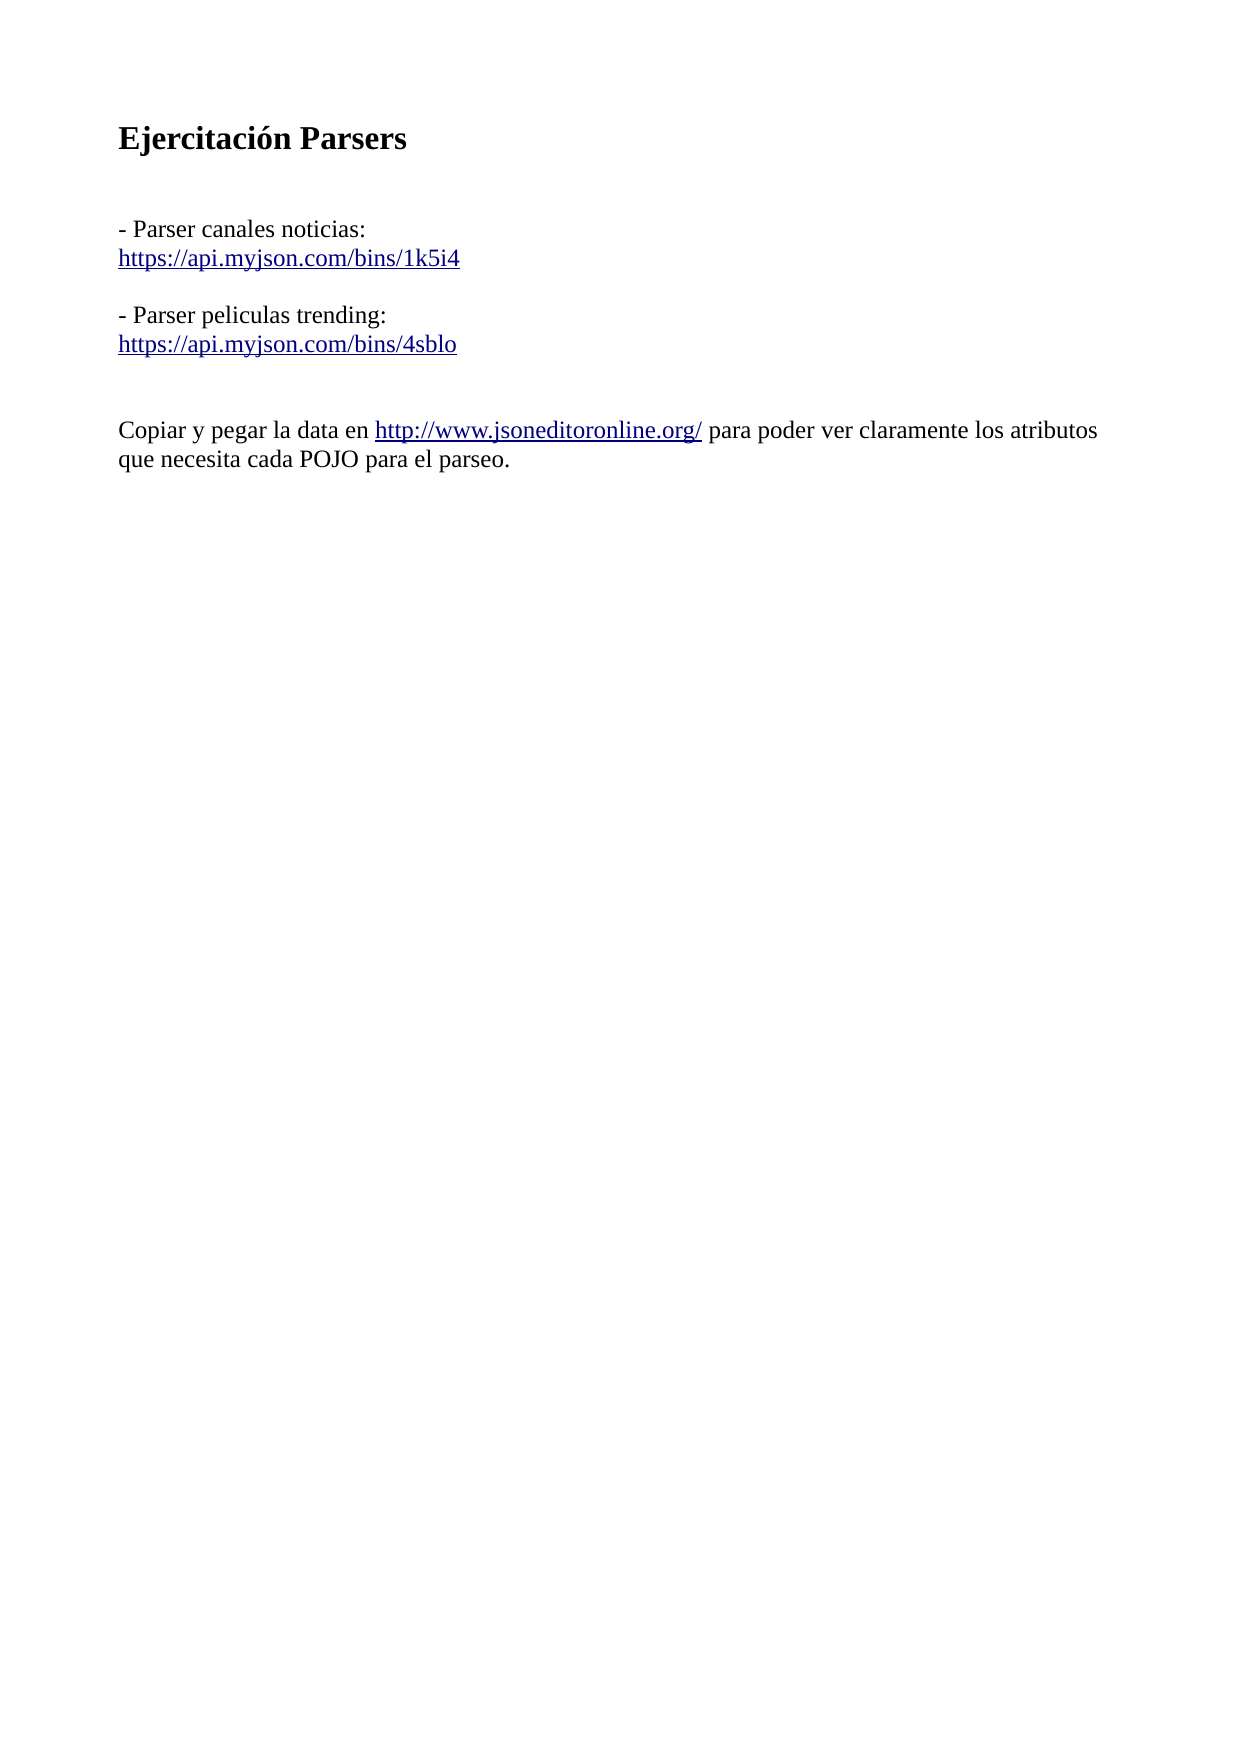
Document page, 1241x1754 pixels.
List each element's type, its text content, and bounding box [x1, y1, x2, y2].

text https://api.myjson.com/bins/1k5i4 [118, 243, 1122, 271]
text - Parser peliculas trending: [118, 300, 1122, 329]
text https://api.myjson.com/bins/4sblo [118, 329, 1122, 358]
text Ejercitación Parsers [118, 118, 1122, 156]
text - Parser canales noticias: [118, 214, 1122, 243]
text Copiar y pegar la data en http://www.jsoneditoronline.org/ para poder ver claramente los atributos que necesita cada POJO para el parseo. [118, 415, 1122, 473]
